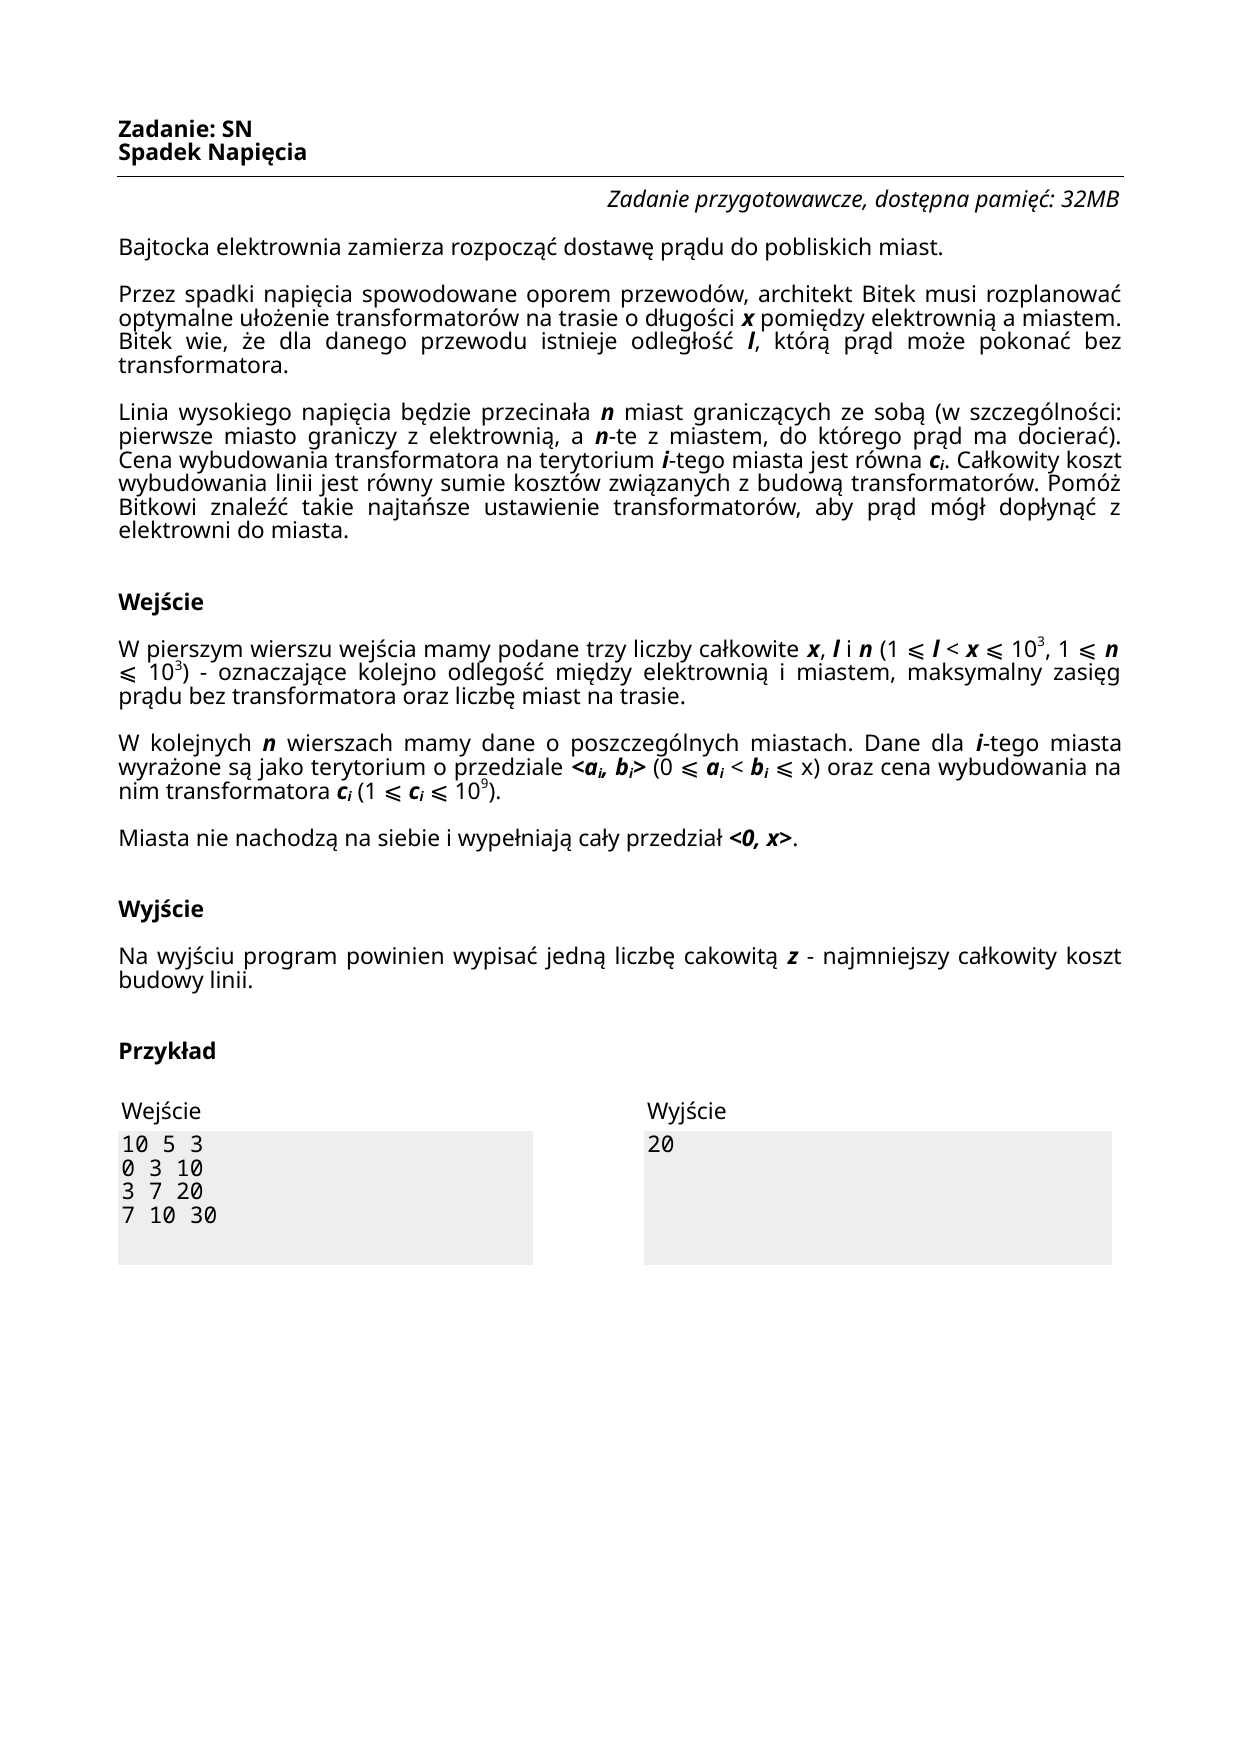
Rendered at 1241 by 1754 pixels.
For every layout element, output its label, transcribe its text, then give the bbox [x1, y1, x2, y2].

text Przykład [118, 1040, 1122, 1064]
text Linia wysokiego napięcia będzie przecinała n miast graniczących ze sobą (w szczególności: pierwsze miasto graniczy z elektrownią, a n-te z miastem, do którego prąd ma docierać). Cena wybudowania transformatora na terytorium i-tego miasta jest równa ci. Całkowity koszt wybudowania linii jest równy sumie kosztów związanych z budową transformatorów. Pomóż Bitkowi znaleźć takie najtańsze ustawienie transformatorów, aby prąd mógł dopłynąć z elektrowni do miasta. [118, 402, 1122, 544]
table_header Wyjście [644, 1098, 1112, 1131]
text W kolejnych n wierszach mamy dane o poszczególnych miastach. Dane dla i-tego miasta wyrażone są jako terytorium o przedziale <ai, bi> (0 ⩽ ai < bi ⩽ x) oraz cena wybudowania na nim transformatora ci (1 ⩽ ci ⩽ 109). [118, 733, 1122, 804]
table_cell [533, 1131, 644, 1265]
text [118, 165, 1122, 176]
text Na wyjściu program powinien wypisać jedną liczbę cakowitą z - najmniejszy całkowity koszt budowy linii. [118, 946, 1122, 993]
text Przez spadki napięcia spowodowane oporem przewodów, architekt Bitek musi rozplanować optymalne ułożenie transformatorów na trasie o długości x pomiędzy elektrownią a miastem. Bitek wie, że dla danego przewodu istnieje odległość l, którą prąd może pokonać bez transformatora. [118, 284, 1122, 378]
text Zadanie przygotowawcze, dostępna pamięć: 32MB [118, 177, 1122, 213]
text Zadanie: SN [118, 118, 1122, 142]
text Miasta nie nachodzą na siebie i wypełniają cały przedział <0, x>. [118, 827, 1122, 851]
text Wyjście [118, 898, 1122, 922]
text Spadek Napięcia [118, 142, 1122, 165]
table_header Wejście [118, 1098, 533, 1131]
text W pierszym wierszu wejścia mamy podane trzy liczby całkowite x, l i n (1 ⩽ l < x ⩽ 103, 1 ⩽ n ⩽ 103) - oznaczające kolejno odlegość między elektrownią i miastem, maksymalny zasięg prądu bez transformatora oraz liczbę miast na trasie. [118, 638, 1122, 709]
table_cell 10 5 3 0 3 10 3 7 20 7 10 30 [118, 1131, 533, 1265]
table_cell 20 [644, 1131, 1112, 1265]
table_header [533, 1098, 644, 1131]
text Wejście [118, 591, 1122, 615]
text Bajtocka elektrownia zamierza rozpocząć dostawę prądu do pobliskich miast. [118, 236, 1122, 260]
